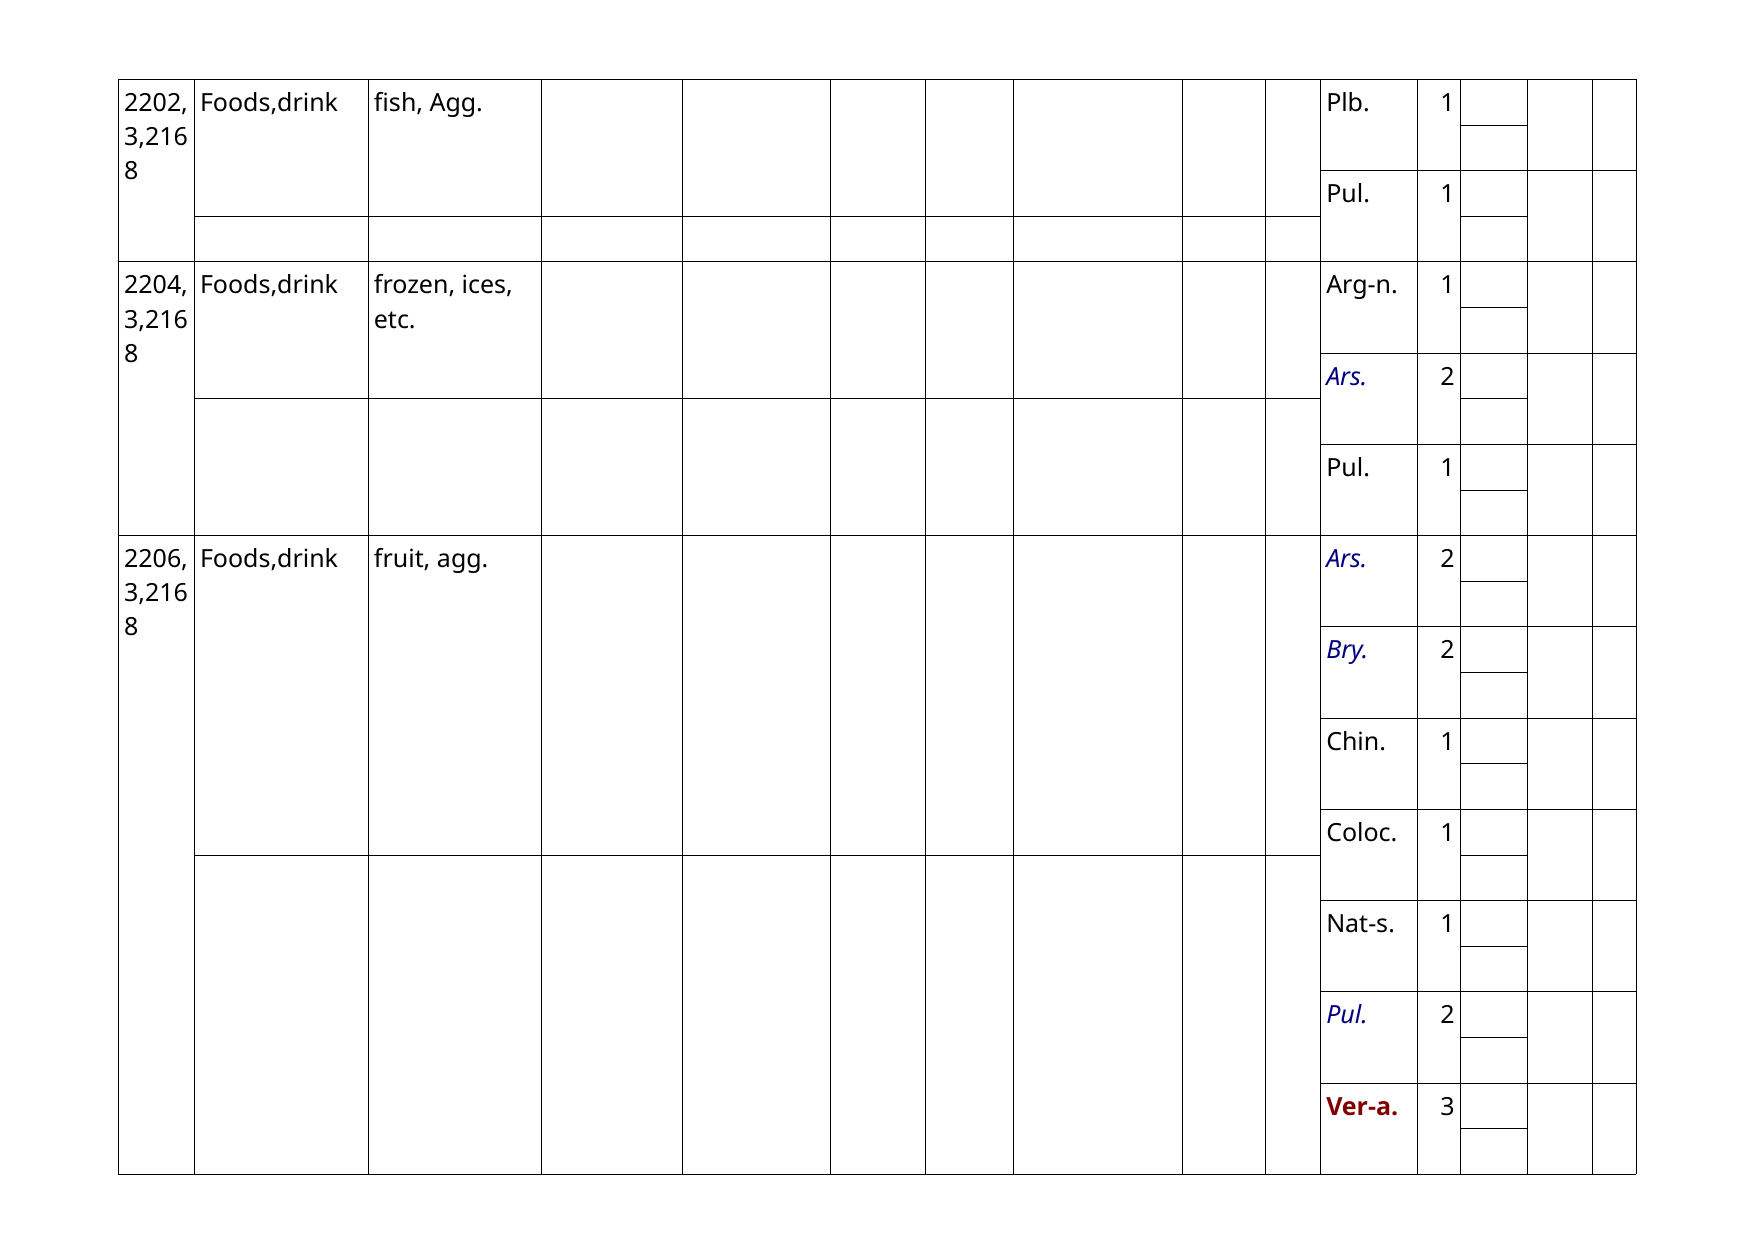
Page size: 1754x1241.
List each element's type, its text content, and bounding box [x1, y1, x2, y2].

table_cell 2 [1418, 536, 1460, 626]
table_cell [1014, 217, 1182, 261]
table_cell [831, 262, 925, 398]
table_cell Ars. [1321, 354, 1417, 444]
table_cell [1528, 719, 1592, 809]
table_cell [1183, 536, 1265, 854]
table_cell Nat-s. [1321, 901, 1417, 991]
table_cell [683, 536, 830, 854]
table_cell Pul. [1321, 171, 1417, 261]
table_cell [1461, 1038, 1527, 1083]
table_cell 2 [1418, 627, 1460, 718]
table_cell [1461, 627, 1527, 672]
table_cell [1183, 262, 1265, 398]
table_cell 1 [1418, 80, 1460, 170]
table_cell [1461, 810, 1527, 854]
table_cell 2202,3,2168 [119, 80, 194, 261]
table_cell [1528, 1084, 1592, 1174]
table_cell 2 [1418, 992, 1460, 1083]
table_cell [1593, 262, 1636, 353]
table_cell fruit, agg. [369, 536, 541, 854]
table_cell [1593, 810, 1636, 900]
table_cell [1183, 399, 1265, 535]
table_cell [542, 262, 682, 398]
table_cell [369, 856, 541, 1174]
table_cell 1 [1418, 445, 1460, 535]
table_cell [1461, 673, 1527, 718]
table_cell [195, 399, 368, 535]
table_cell [1593, 1084, 1636, 1174]
table_cell [1461, 764, 1527, 809]
table_cell [1014, 399, 1182, 535]
table_cell [1593, 627, 1636, 718]
table_cell [831, 856, 925, 1174]
table_cell [195, 217, 368, 261]
table_cell [831, 536, 925, 854]
table_cell [1461, 445, 1527, 489]
table_cell [1461, 262, 1527, 307]
table_cell [1266, 217, 1320, 261]
table_cell [1461, 491, 1527, 535]
table_cell [683, 80, 830, 216]
table_cell [542, 399, 682, 535]
table_cell 2206,3,2168 [119, 536, 194, 1174]
table_cell 2 [1418, 354, 1460, 444]
table_cell [1461, 171, 1527, 216]
table_cell [1461, 536, 1527, 581]
table_cell [1461, 582, 1527, 626]
table_cell [1528, 992, 1592, 1083]
table_cell 1 [1418, 810, 1460, 900]
table_cell [1266, 399, 1320, 535]
table_cell [926, 536, 1013, 854]
table_cell 3 [1418, 1084, 1460, 1174]
table_cell [926, 217, 1013, 261]
table_cell [1593, 901, 1636, 991]
table_cell [683, 262, 830, 398]
table_cell Coloc. [1321, 810, 1417, 900]
table_cell [1528, 445, 1592, 535]
table_cell [683, 217, 830, 261]
table_cell 1 [1418, 719, 1460, 809]
table_cell [1266, 262, 1320, 398]
table_cell [369, 399, 541, 535]
table_cell [1461, 1084, 1527, 1128]
table_cell [1183, 80, 1265, 216]
table_cell [1528, 354, 1592, 444]
table_cell [1461, 992, 1527, 1037]
table_cell [926, 856, 1013, 1174]
table_cell [1593, 171, 1636, 261]
table_cell [195, 856, 368, 1174]
table_cell [1461, 80, 1527, 124]
table_cell [1593, 992, 1636, 1083]
table_cell [1461, 308, 1527, 353]
table_cell Foods,drink [195, 536, 368, 854]
table_cell [1528, 901, 1592, 991]
table_cell 2204,3,2168 [119, 262, 194, 535]
table_cell [1528, 810, 1592, 900]
table_cell [1593, 719, 1636, 809]
table_cell [1461, 126, 1527, 170]
table_cell Bry. [1321, 627, 1417, 718]
table_cell Pul. [1321, 992, 1417, 1083]
table_cell [1593, 445, 1636, 535]
table_cell [1461, 719, 1527, 763]
table_cell [1461, 901, 1527, 946]
table_cell [1266, 536, 1320, 854]
table_cell [1528, 262, 1592, 353]
table_cell Plb. [1321, 80, 1417, 170]
table_cell [926, 80, 1013, 216]
table_cell Ars. [1321, 536, 1417, 626]
table_cell [1461, 947, 1527, 991]
table_cell fish, Agg. [369, 80, 541, 216]
table_cell [1014, 80, 1182, 216]
table_cell 1 [1418, 901, 1460, 991]
table_cell [1528, 536, 1592, 626]
table_cell [542, 536, 682, 854]
table_cell [831, 80, 925, 216]
table_cell [1014, 536, 1182, 854]
table_cell 1 [1418, 262, 1460, 353]
table_cell Ver-a. [1321, 1084, 1417, 1174]
table_cell [1461, 1129, 1527, 1174]
table_cell [683, 856, 830, 1174]
table_cell [1461, 354, 1527, 398]
table_cell Arg-n. [1321, 262, 1417, 353]
table_cell 1 [1418, 171, 1460, 261]
table_cell [926, 262, 1013, 398]
table_cell [369, 217, 541, 261]
table_cell [831, 399, 925, 535]
table_cell [542, 80, 682, 216]
table_cell Chin. [1321, 719, 1417, 809]
table_cell [1183, 856, 1265, 1174]
table_cell [1461, 399, 1527, 444]
table_cell Foods,drink [195, 262, 368, 398]
table_cell Pul. [1321, 445, 1417, 535]
table_cell [1014, 856, 1182, 1174]
table_cell [683, 399, 830, 535]
table_cell [1528, 171, 1592, 261]
table_cell [926, 399, 1013, 535]
table_cell [831, 217, 925, 261]
table_cell [1528, 80, 1592, 170]
table_cell [542, 217, 682, 261]
table_cell [1593, 354, 1636, 444]
table_cell [1266, 856, 1320, 1174]
table_cell Foods,drink [195, 80, 368, 216]
table_cell frozen, ices, etc. [369, 262, 541, 398]
table_cell [542, 856, 682, 1174]
table_cell [1183, 217, 1265, 261]
table_cell [1461, 856, 1527, 900]
table_cell [1266, 80, 1320, 216]
table_cell [1528, 627, 1592, 718]
table_cell [1593, 80, 1636, 170]
table_cell [1593, 536, 1636, 626]
table_cell [1014, 262, 1182, 398]
table_cell [1461, 217, 1527, 261]
